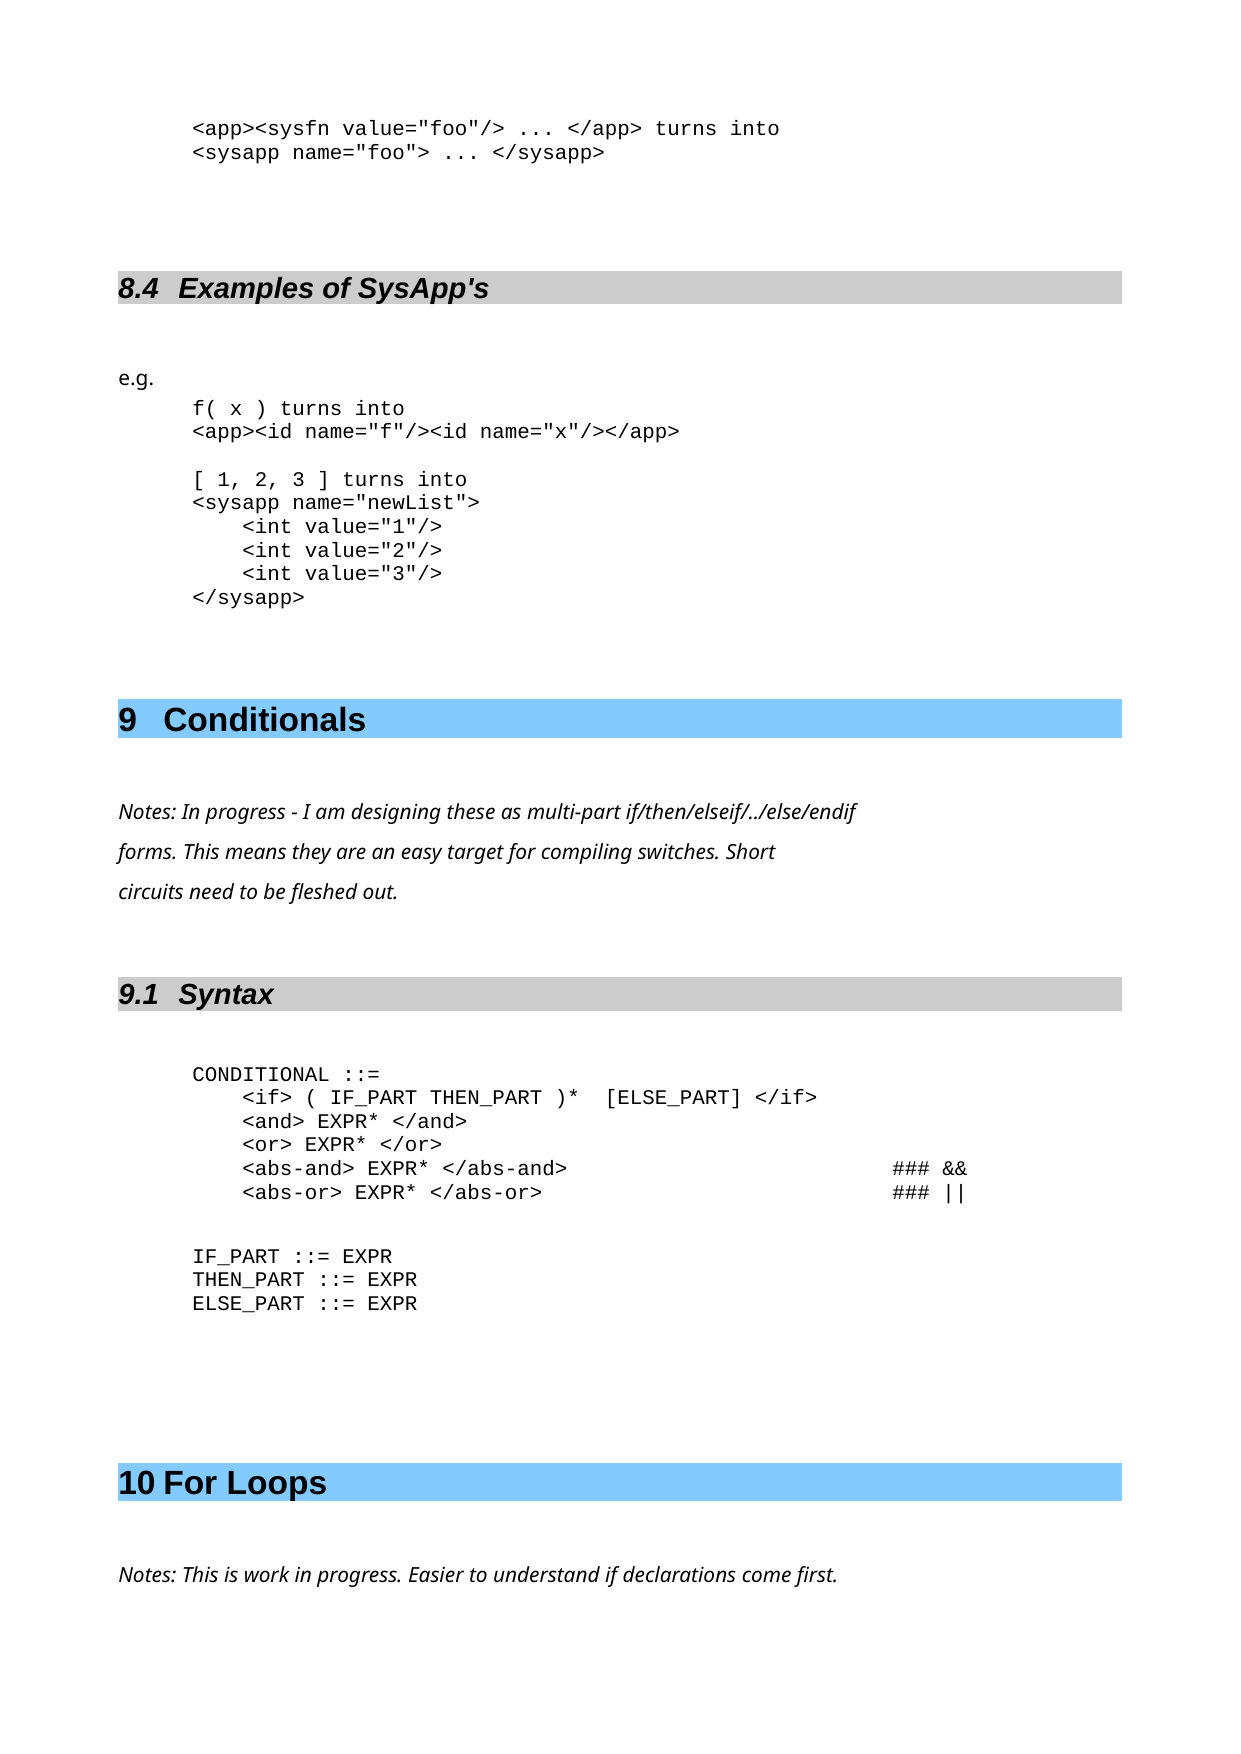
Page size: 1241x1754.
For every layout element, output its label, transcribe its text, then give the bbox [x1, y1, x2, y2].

text <int value="2"/> [192, 539, 1122, 563]
subtitle Syntax [118, 977, 1122, 1011]
text f( x ) turns into [192, 398, 1122, 421]
text [ 1, 2, 3 ] turns into [192, 469, 1122, 492]
text <abs-or> EXPR* </abs-or> ### || [192, 1182, 1122, 1205]
text Notes: This is work in progress. Easier to understand if declarations come first. [118, 1560, 1122, 1588]
text e.g. [118, 363, 1122, 392]
text ELSE_PART ::= EXPR [192, 1293, 1122, 1317]
text THEN_PART ::= EXPR [192, 1269, 1122, 1293]
text IF_PART ::= EXPR [192, 1246, 1122, 1269]
text <sysapp name="newList"> [192, 492, 1122, 516]
text <sysapp name="foo"> ... </sysapp> [192, 142, 1122, 165]
text <app><sysfn value="foo"/> ... </app> turns into [192, 118, 1122, 142]
subtitle For Loops [118, 1463, 1122, 1501]
subtitle Examples of SysApp's [118, 271, 1122, 304]
text Notes: In progress - I am designing these as multi-part if/then/elseif/../else/endif [118, 797, 1122, 825]
text forms. This means they are an easy target for compiling switches. Short [118, 837, 1122, 866]
text <int value="3"/> [192, 563, 1122, 587]
text CONDITIONAL ::= [192, 1063, 1122, 1087]
text <or> EXPR* </or> [192, 1134, 1122, 1158]
text <app><id name="f"/><id name="x"/></app> [192, 421, 1122, 445]
text circuits need to be fleshed out. [118, 877, 1122, 906]
text <if> ( IF_PART THEN_PART )* [ELSE_PART] </if> [192, 1087, 1122, 1111]
text </sysapp> [192, 587, 1122, 611]
text <abs-and> EXPR* </abs-and> ### && [192, 1158, 1122, 1182]
text <and> EXPR* </and> [192, 1111, 1122, 1134]
subtitle Conditionals [118, 699, 1122, 738]
text <int value="1"/> [192, 516, 1122, 539]
